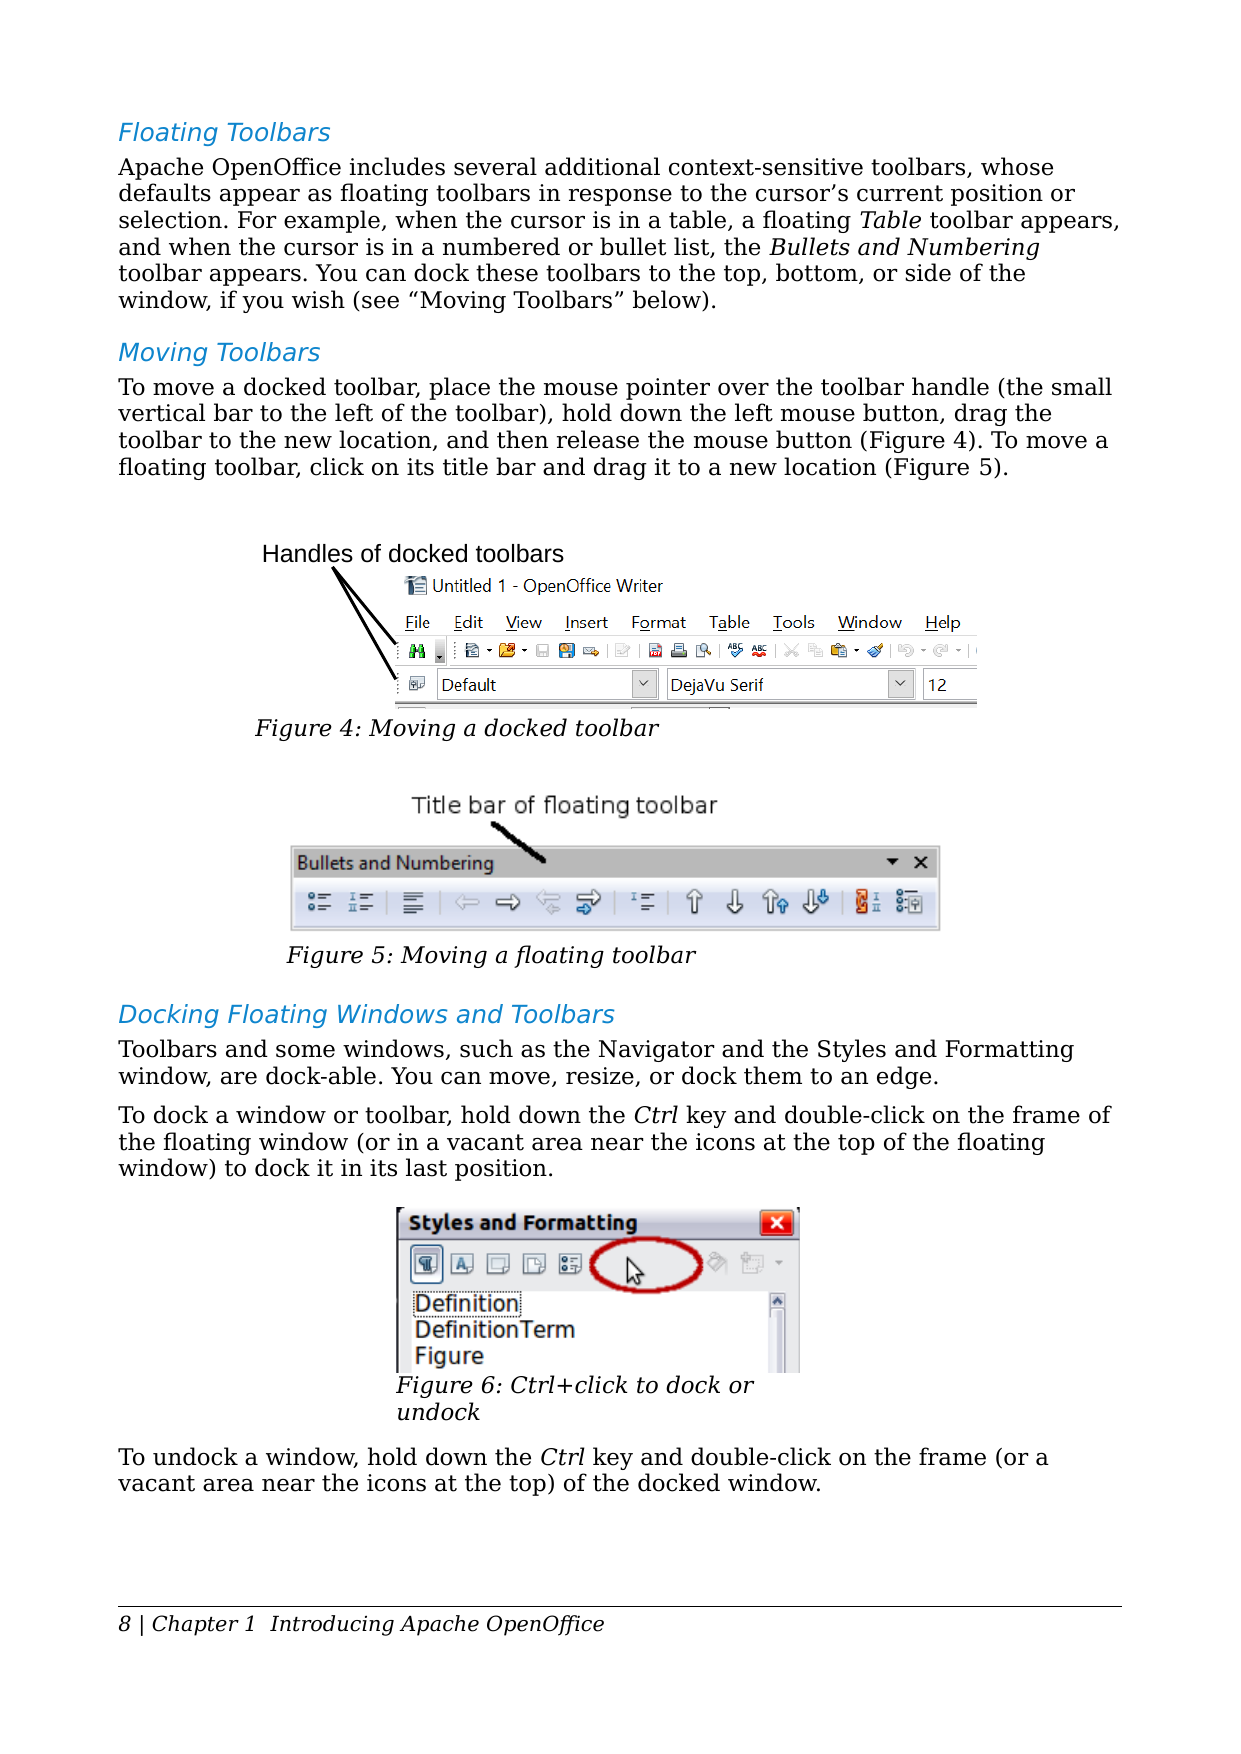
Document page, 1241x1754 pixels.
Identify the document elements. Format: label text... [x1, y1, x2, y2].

text Figure 5: Moving a floating toolbar [287, 942, 946, 969]
subtitle Moving Toolbars [118, 338, 1122, 367]
text To undock a window, hold down the Ctrl key and double-click on the frame (or a vacant area near the icons at the top) of the docked window. [118, 1444, 1122, 1497]
text To dock a window or toolbar, hold down the Ctrl key and double-click on the frame of the floating window (or in a vacant area near the icons at the top of the floating window) to dock it in its last position. [118, 1102, 1122, 1182]
picture [395, 566, 569, 572]
picture [396, 1207, 800, 1373]
picture [395, 566, 977, 709]
text To move a docked toolbar, place the mouse pointer over the toolbar handle (the small vertical bar to the left of the toolbar), hold down the left mouse button, drag the toolbar to the new location, and then release the mouse button (Figure 4). To move a floating toolbar, click on its title bar and drag it to a new location (Figure 5). [118, 374, 1122, 480]
picture [286, 788, 947, 936]
subtitle Floating Toolbars [118, 118, 1122, 147]
subtitle Docking Floating Windows and Toolbars [118, 1001, 1122, 1030]
text Apache OpenOffice includes several additional context-sensitive toolbars, whose defaults appear as floating toolbars in response to the cursor’s current position or selection. For example, when the cursor is in a table, a floating Table toolbar appears, and when the cursor is in a numbered or bullet list, the Bullets and Numbering toolbar appears. You can dock these toolbars to the top, bottom, or side of the window, if you wish (see “Moving Toolbars” below). [118, 154, 1122, 314]
text Figure 4: Moving a docked toolbar [255, 715, 978, 742]
text Toolbars and some windows, such as the Navigator and the Styles and Formatting window, are dock-able. You can move, resize, or dock them to an edge. [118, 1036, 1122, 1089]
text Figure 6: Ctrl+click to dock or undock [396, 1207, 837, 1426]
